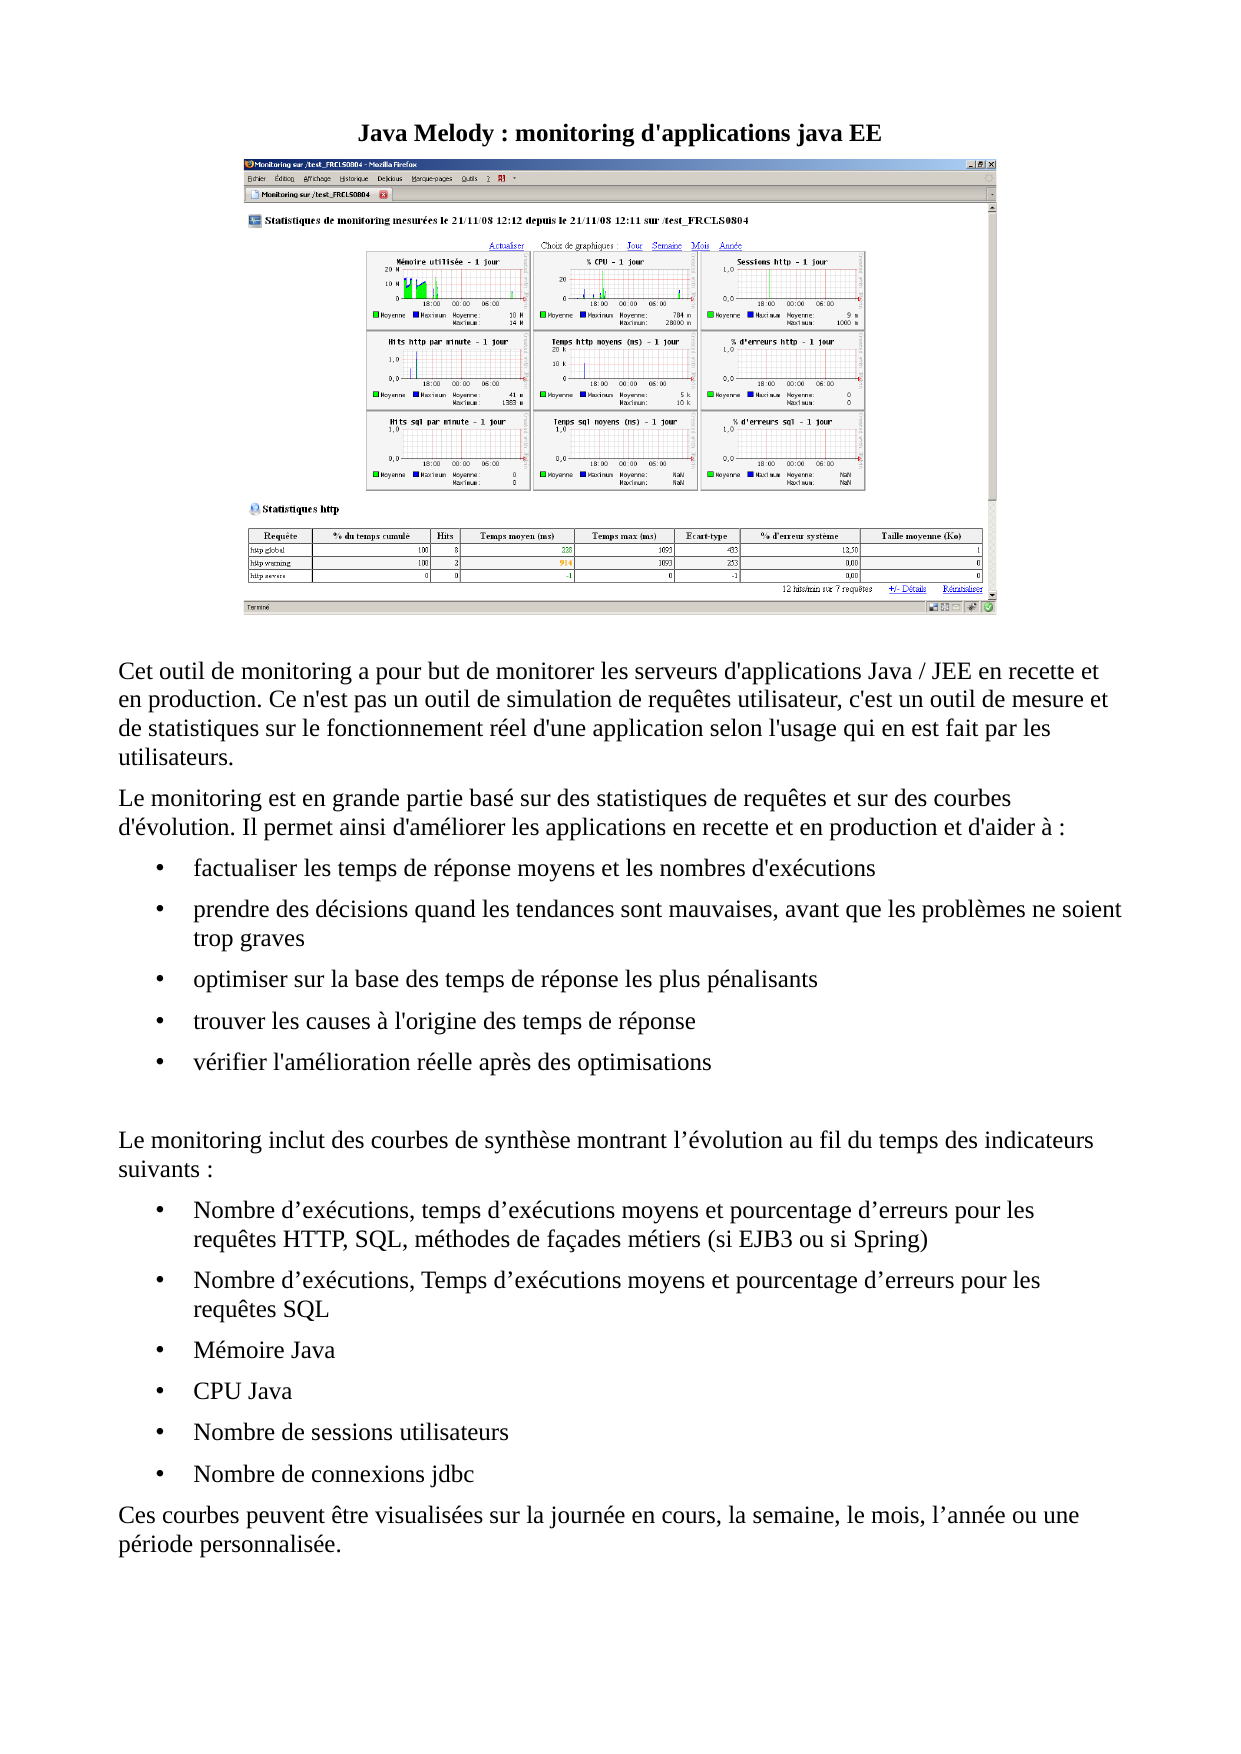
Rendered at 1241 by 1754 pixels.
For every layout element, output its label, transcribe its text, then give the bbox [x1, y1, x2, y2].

list vérifier l'amélioration réelle après des optimisations [156, 1047, 1122, 1076]
list Nombre d’exécutions, Temps d’exécutions moyens et pourcentage d’erreurs pour les requêtes SQL [156, 1265, 1122, 1322]
list prendre des décisions quand les tendances sont mauvaises, avant que les problèmes ne soient trop graves [156, 894, 1122, 952]
list Mémoire Java [156, 1335, 1122, 1364]
text Ces courbes peuvent être visualisées sur la journée en cours, la semaine, le mois, l’année ou une période personnalisée. [118, 1500, 1122, 1557]
list factualiser les temps de réponse moyens et les nombres d'exécutions [156, 853, 1122, 882]
list Nombre de sessions utilisateurs [156, 1417, 1122, 1446]
list trouver les causes à l'origine des temps de réponse [156, 1006, 1122, 1034]
text Le monitoring est en grande partie basé sur des statistiques de requêtes et sur des courbes d'évolution. Il permet ainsi d'améliorer les applications en recette et en production et d'aider à : [118, 783, 1122, 841]
list Nombre d’exécutions, temps d’exécutions moyens et pourcentage d’erreurs pour les requêtes HTTP, SQL, méthodes de façades métiers (si EJB3 ou si Spring) [156, 1195, 1122, 1252]
text Cet outil de monitoring a pour but de monitorer les serveurs d'applications Java / JEE en recette et en production. Ce n'est pas un outil de simulation de requêtes utilisateur, c'est un outil de mesure et de statistiques sur le fonctionnement réel d'une application selon l'usage qui en est fait par les utilisateurs. [118, 656, 1122, 771]
picture [243, 159, 997, 615]
text Le monitoring inclut des courbes de synthèse montrant l’évolution au fil du temps des indicateurs suivants : [118, 1125, 1122, 1182]
text Java Melody : monitoring d'applications java EE [118, 118, 1122, 147]
list optimiser sur la base des temps de réponse les plus pénalisants [156, 964, 1122, 993]
list CPU Java [156, 1376, 1122, 1405]
list Nombre de connexions jdbc [156, 1459, 1122, 1487]
